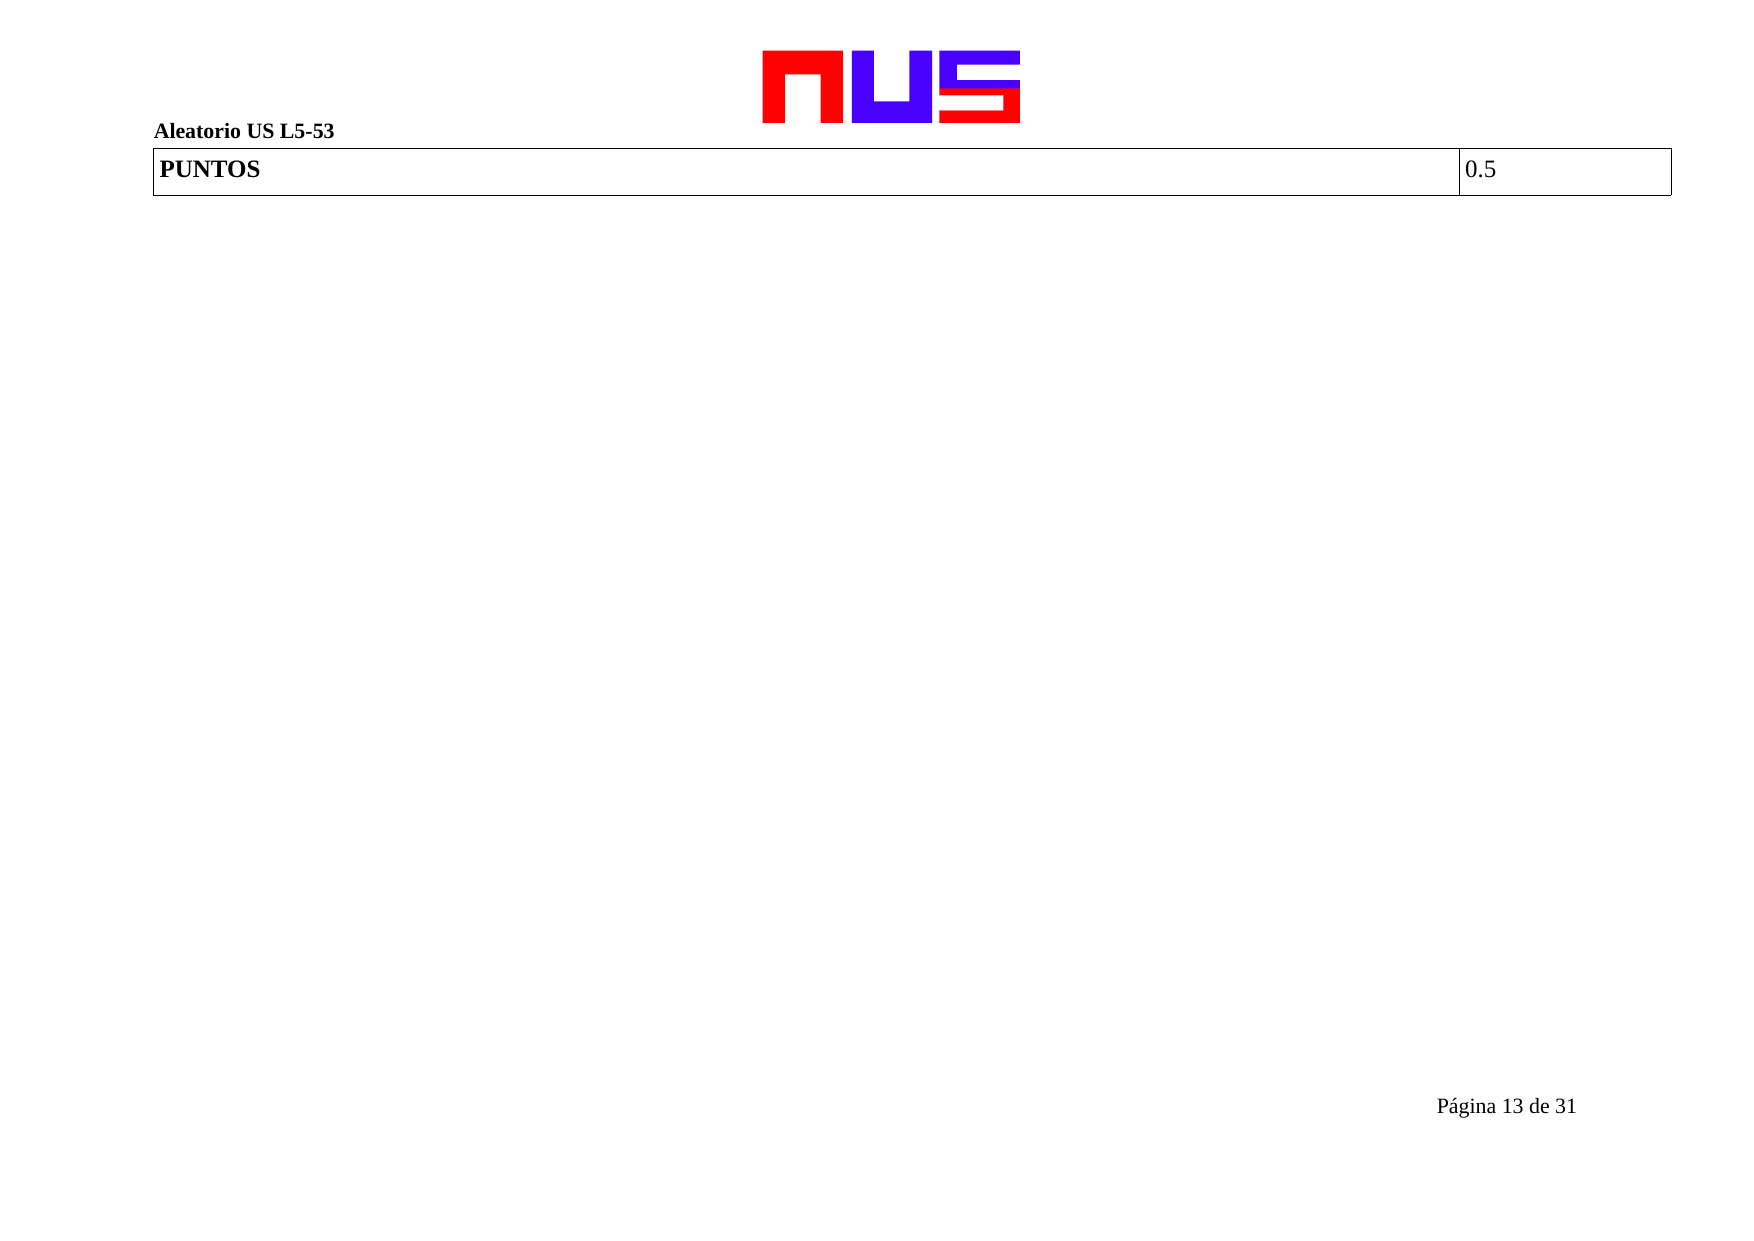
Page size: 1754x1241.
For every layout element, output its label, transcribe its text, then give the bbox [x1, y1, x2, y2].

table_cell 0.5 [1460, 149, 1671, 194]
table_cell PUNTOS [154, 149, 1459, 194]
